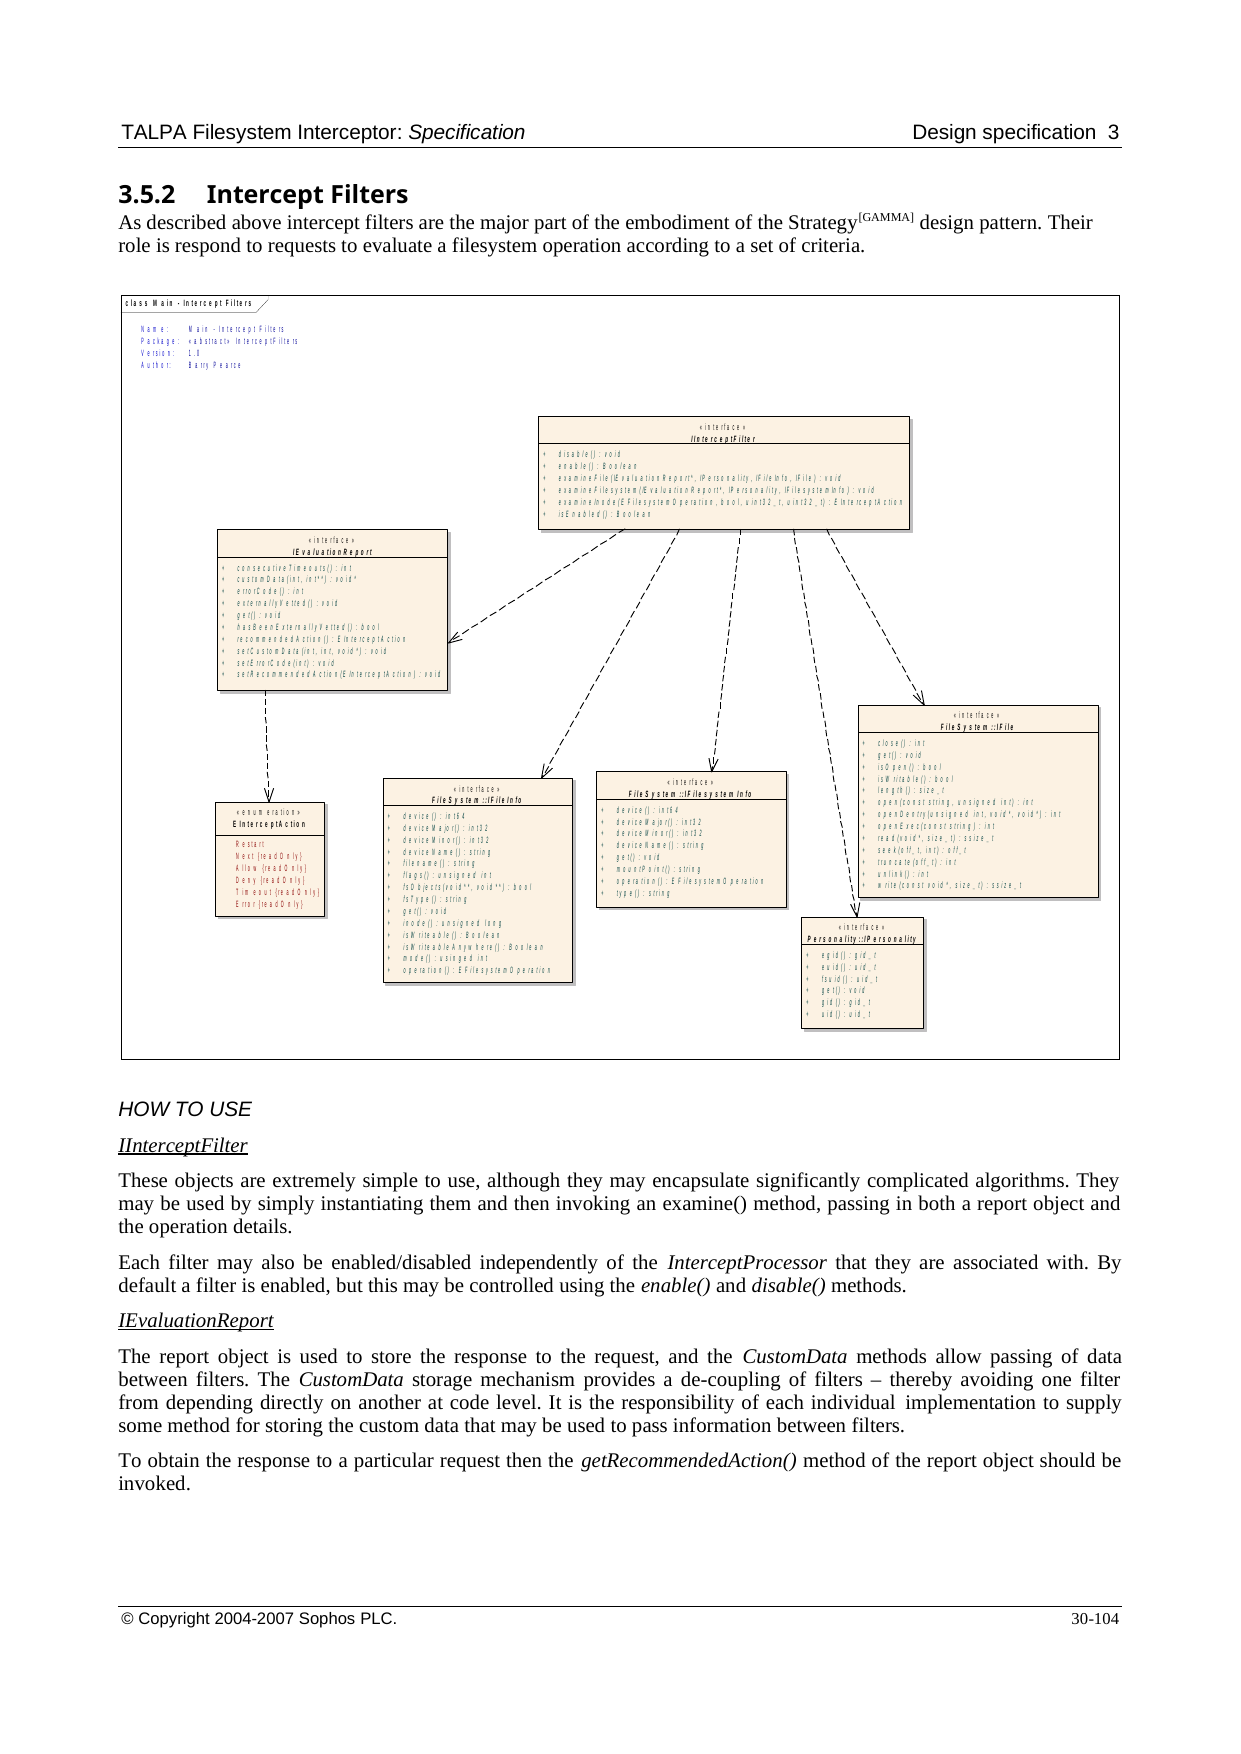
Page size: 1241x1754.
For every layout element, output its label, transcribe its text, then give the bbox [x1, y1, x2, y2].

subtitle Intercept Filters [118, 177, 1122, 211]
text IInterceptFilter [118, 1133, 1122, 1157]
text To obtain the response to a particular request then the getRecommendedAction() method of the report object should be invoked. [118, 1449, 1122, 1495]
text The report object is used to store the response to the request, and the CustomData methods allow passing of data between filters. The CustomData storage mechanism provides a de-coupling of filters – thereby avoiding one filter from depending directly on another at code level. It is the responsibility of each individual implementation to supply some method for storing the custom data that may be used to pass information between filters. [118, 1345, 1122, 1437]
text IEvaluationReport [118, 1309, 1122, 1332]
text Each filter may also be enabled/disabled independently of the InterceptProcessor that they are associated with. By default a filter is enabled, but this may be controlled using the enable() and disable() methods. [118, 1251, 1122, 1297]
text As described above intercept filters are the major part of the embodiment of the Strategy[GAMMA] design pattern. Their role is respond to requests to evaluate a filesystem operation according to a set of criteria. [118, 211, 1122, 257]
text HOW TO USE [118, 1098, 1122, 1121]
text These objects are extremely simple to use, although they may encapsulate significantly complicated algorithms. They may be used by simply instantiating them and then invoking an examine() method, passing in both a report object and the operation details. [118, 1169, 1122, 1238]
